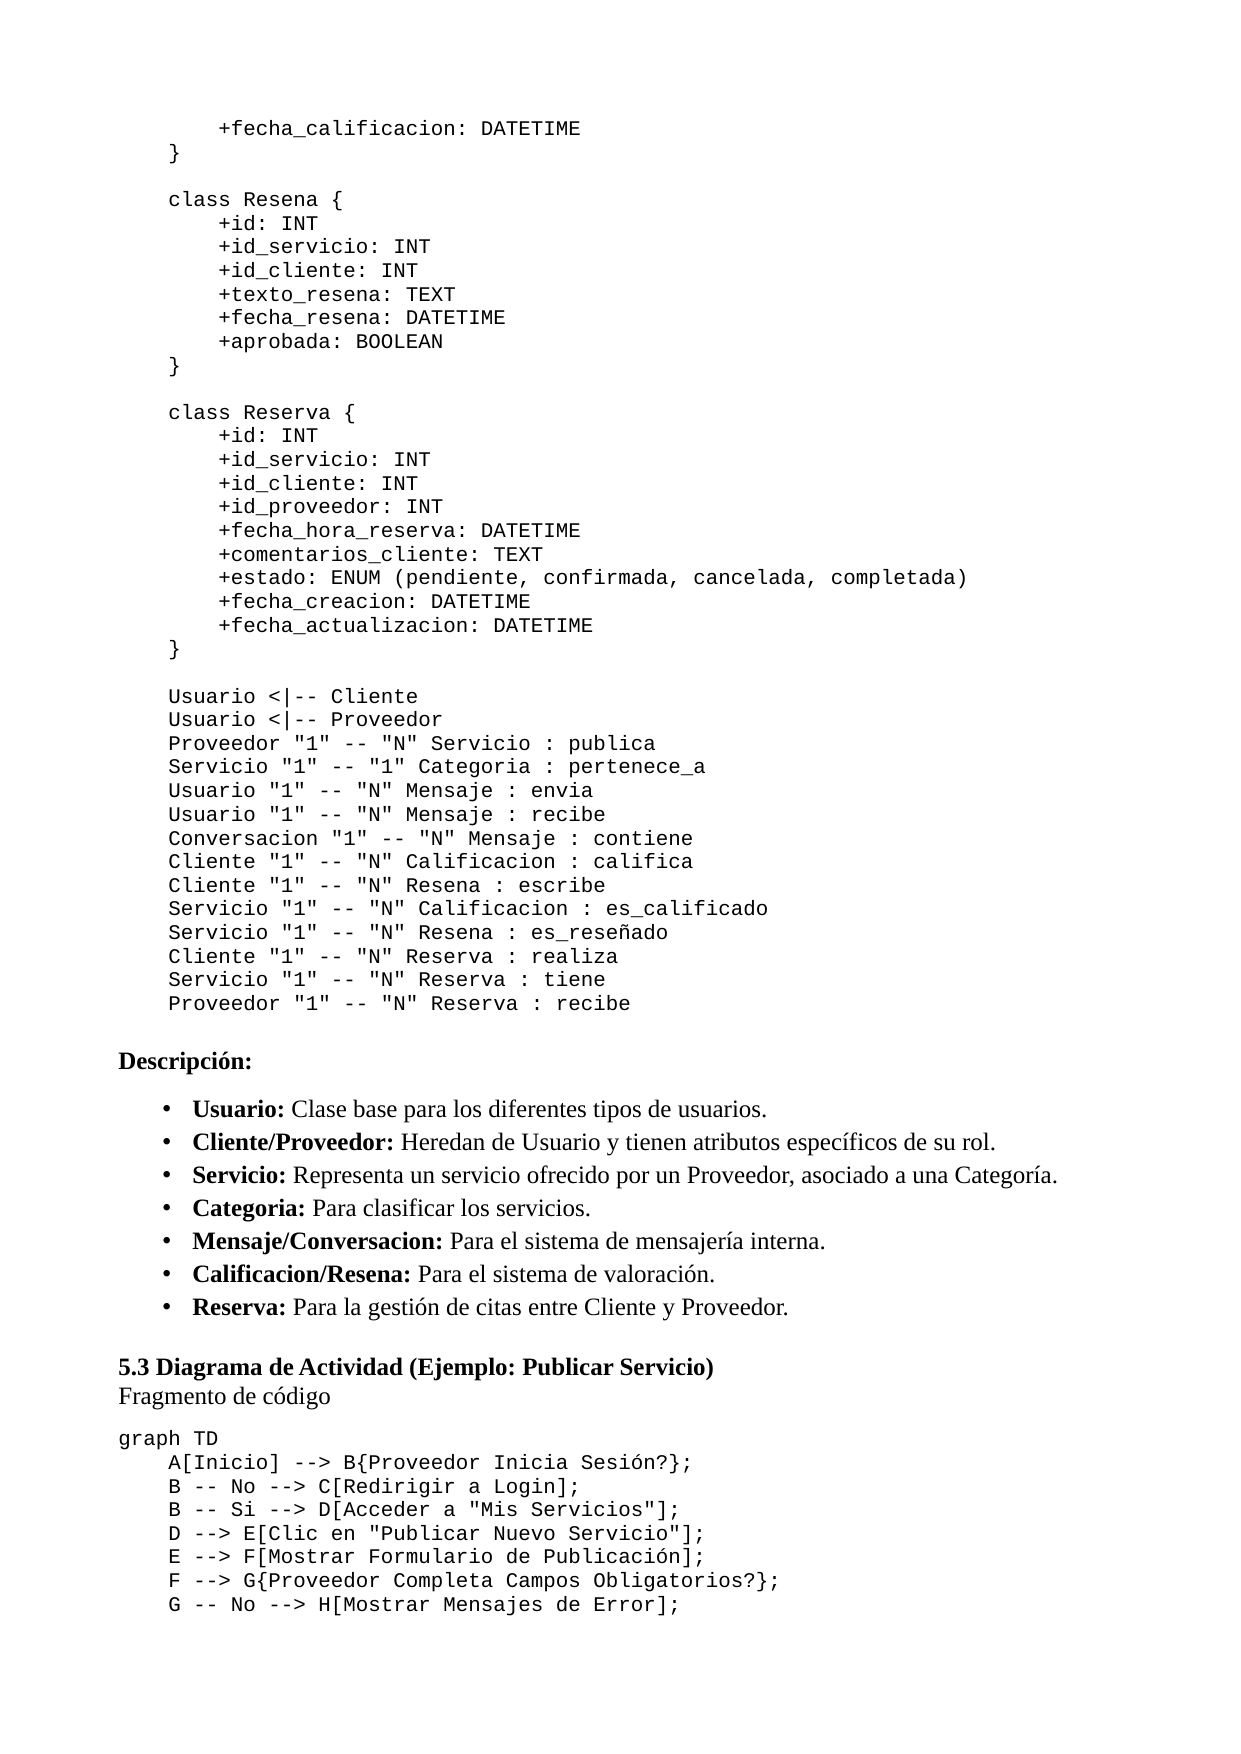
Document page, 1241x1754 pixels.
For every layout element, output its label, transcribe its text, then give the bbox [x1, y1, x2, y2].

text Conversacion "1" -- "N" Mensaje : contiene [118, 827, 1122, 851]
text +fecha_resena: DATETIME [118, 307, 1122, 331]
text B -- Si --> D[Acceder a "Mis Servicios"]; [118, 1499, 1122, 1523]
text +texto_resena: TEXT [118, 284, 1122, 307]
text +fecha_creacion: DATETIME [118, 591, 1122, 615]
text +fecha_actualizacion: DATETIME [118, 615, 1122, 638]
text } [118, 638, 1122, 662]
text +id_servicio: INT [118, 449, 1122, 473]
text Cliente "1" -- "N" Reserva : realiza [118, 946, 1122, 969]
list Categoria: Para clasificar los servicios. [162, 1193, 1122, 1222]
text D --> E[Clic en "Publicar Nuevo Servicio"]; [118, 1523, 1122, 1547]
text Fragmento de código [118, 1381, 1122, 1409]
text Servicio "1" -- "1" Categoria : pertenece_a [118, 757, 1122, 780]
list Mensaje/Conversacion: Para el sistema de mensajería interna. [162, 1226, 1122, 1254]
text +estado: ENUM (pendiente, confirmada, cancelada, completada) [118, 567, 1122, 591]
text +id_cliente: INT [118, 260, 1122, 284]
subtitle 5.3 Diagrama de Actividad (Ejemplo: Publicar Servicio) [118, 1352, 1122, 1381]
text +id_cliente: INT [118, 473, 1122, 496]
text +id: INT [118, 426, 1122, 449]
text +comentarios_cliente: TEXT [118, 544, 1122, 567]
text +id_servicio: INT [118, 236, 1122, 260]
text Descripción: [118, 1046, 1122, 1075]
text Proveedor "1" -- "N" Reserva : recibe [118, 993, 1122, 1017]
text +id_proveedor: INT [118, 496, 1122, 520]
text Servicio "1" -- "N" Calificacion : es_calificado [118, 898, 1122, 922]
text +fecha_calificacion: DATETIME [118, 118, 1122, 142]
text graph TD [118, 1428, 1122, 1452]
text F --> G{Proveedor Completa Campos Obligatorios?}; [118, 1570, 1122, 1594]
list Reserva: Para la gestión de citas entre Cliente y Proveedor. [162, 1292, 1122, 1321]
text Proveedor "1" -- "N" Servicio : publica [118, 733, 1122, 757]
text +id: INT [118, 213, 1122, 236]
list Usuario: Clase base para los diferentes tipos de usuarios. [162, 1094, 1122, 1122]
text +fecha_hora_reserva: DATETIME [118, 520, 1122, 544]
text E --> F[Mostrar Formulario de Publicación]; [118, 1547, 1122, 1570]
text Servicio "1" -- "N" Resena : es_reseñado [118, 922, 1122, 946]
text class Resena { [118, 189, 1122, 213]
text Cliente "1" -- "N" Resena : escribe [118, 875, 1122, 898]
list Cliente/Proveedor: Heredan de Usuario y tienen atributos específicos de su rol. [162, 1127, 1122, 1156]
list Servicio: Representa un servicio ofrecido por un Proveedor, asociado a una Categoría. [162, 1160, 1122, 1188]
text } [118, 142, 1122, 165]
text Usuario "1" -- "N" Mensaje : recibe [118, 804, 1122, 827]
text Servicio "1" -- "N" Reserva : tiene [118, 969, 1122, 993]
text } [118, 354, 1122, 378]
text B -- No --> C[Redirigir a Login]; [118, 1476, 1122, 1499]
text Usuario <|-- Proveedor [118, 709, 1122, 733]
text Usuario <|-- Cliente [118, 686, 1122, 709]
text class Reserva { [118, 402, 1122, 426]
text Cliente "1" -- "N" Calificacion : califica [118, 851, 1122, 875]
text +aprobada: BOOLEAN [118, 331, 1122, 354]
text Usuario "1" -- "N" Mensaje : envia [118, 780, 1122, 804]
text G -- No --> H[Mostrar Mensajes de Error]; [118, 1594, 1122, 1617]
list Calificacion/Resena: Para el sistema de valoración. [162, 1259, 1122, 1288]
text A[Inicio] --> B{Proveedor Inicia Sesión?}; [118, 1452, 1122, 1476]
